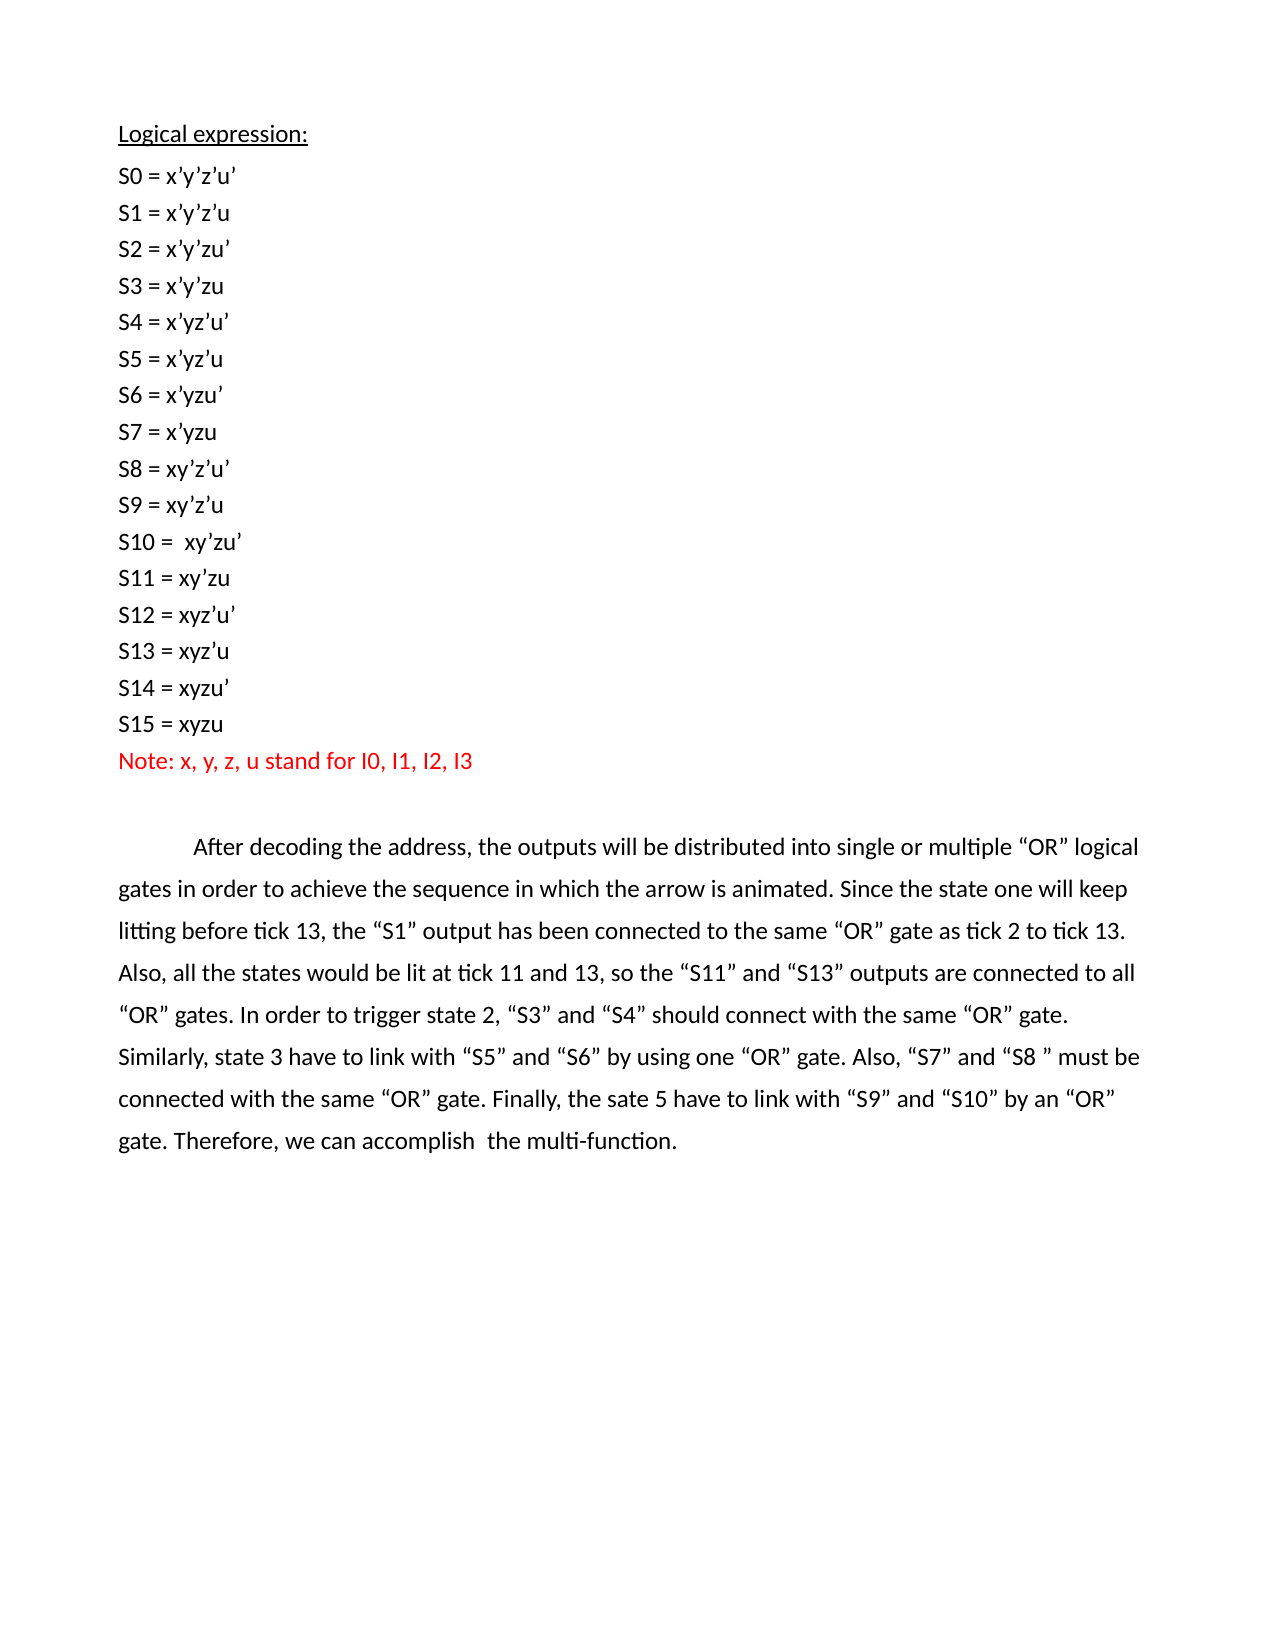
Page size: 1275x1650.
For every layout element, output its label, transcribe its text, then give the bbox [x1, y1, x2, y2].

text S10 = xy’zu’ [118, 526, 1157, 556]
text After decoding the address, the outputs will be distributed into single or multiple “OR” logical gates in order to achieve the sequence in which the arrow is animated. Since the state one will keep litting before tick 13, the “S1” output has been connected to the same “OR” gate as tick 2 to tick 13. Also, all the states would be lit at tick 11 and 13, so the “S11” and “S13” outputs are connected to all “OR” gates. In order to trigger state 2, “S3” and “S4” should connect with the same “OR” gate. Similarly, state 3 have to link with “S5” and “S6” by using one “OR” gate. Also, “S7” and “S8 ” must be connected with the same “OR” gate. Finally, the sate 5 have to link with “S9” and “S10” by an “OR” gate. Therefore, we can accomplish the multi-function. [118, 831, 1157, 1156]
text S8 = xy’z’u’ [118, 453, 1157, 483]
text S7 = x’yzu [118, 416, 1157, 447]
text S3 = x’y’zu [118, 270, 1157, 300]
text S4 = x’yz’u’ [118, 306, 1157, 337]
text S12 = xyz’u’ [118, 599, 1157, 629]
text S5 = x’yz’u [118, 343, 1157, 373]
text S15 = xyzu [118, 709, 1157, 739]
text S9 = xy’z’u [118, 489, 1157, 520]
text S0 = x’y’z’u’ [118, 160, 1157, 191]
text Note: x, y, z, u stand for I0, I1, I2, I3 [118, 745, 1157, 776]
text S2 = x’y’zu’ [118, 233, 1157, 264]
text S1 = x’y’z’u [118, 197, 1157, 227]
text S14 = xyzu’ [118, 672, 1157, 703]
text S13 = xyz’u [118, 636, 1157, 666]
text Logical expression: [118, 118, 1157, 149]
text S11 = xy’zu [118, 562, 1157, 593]
text S6 = x’yzu’ [118, 379, 1157, 410]
